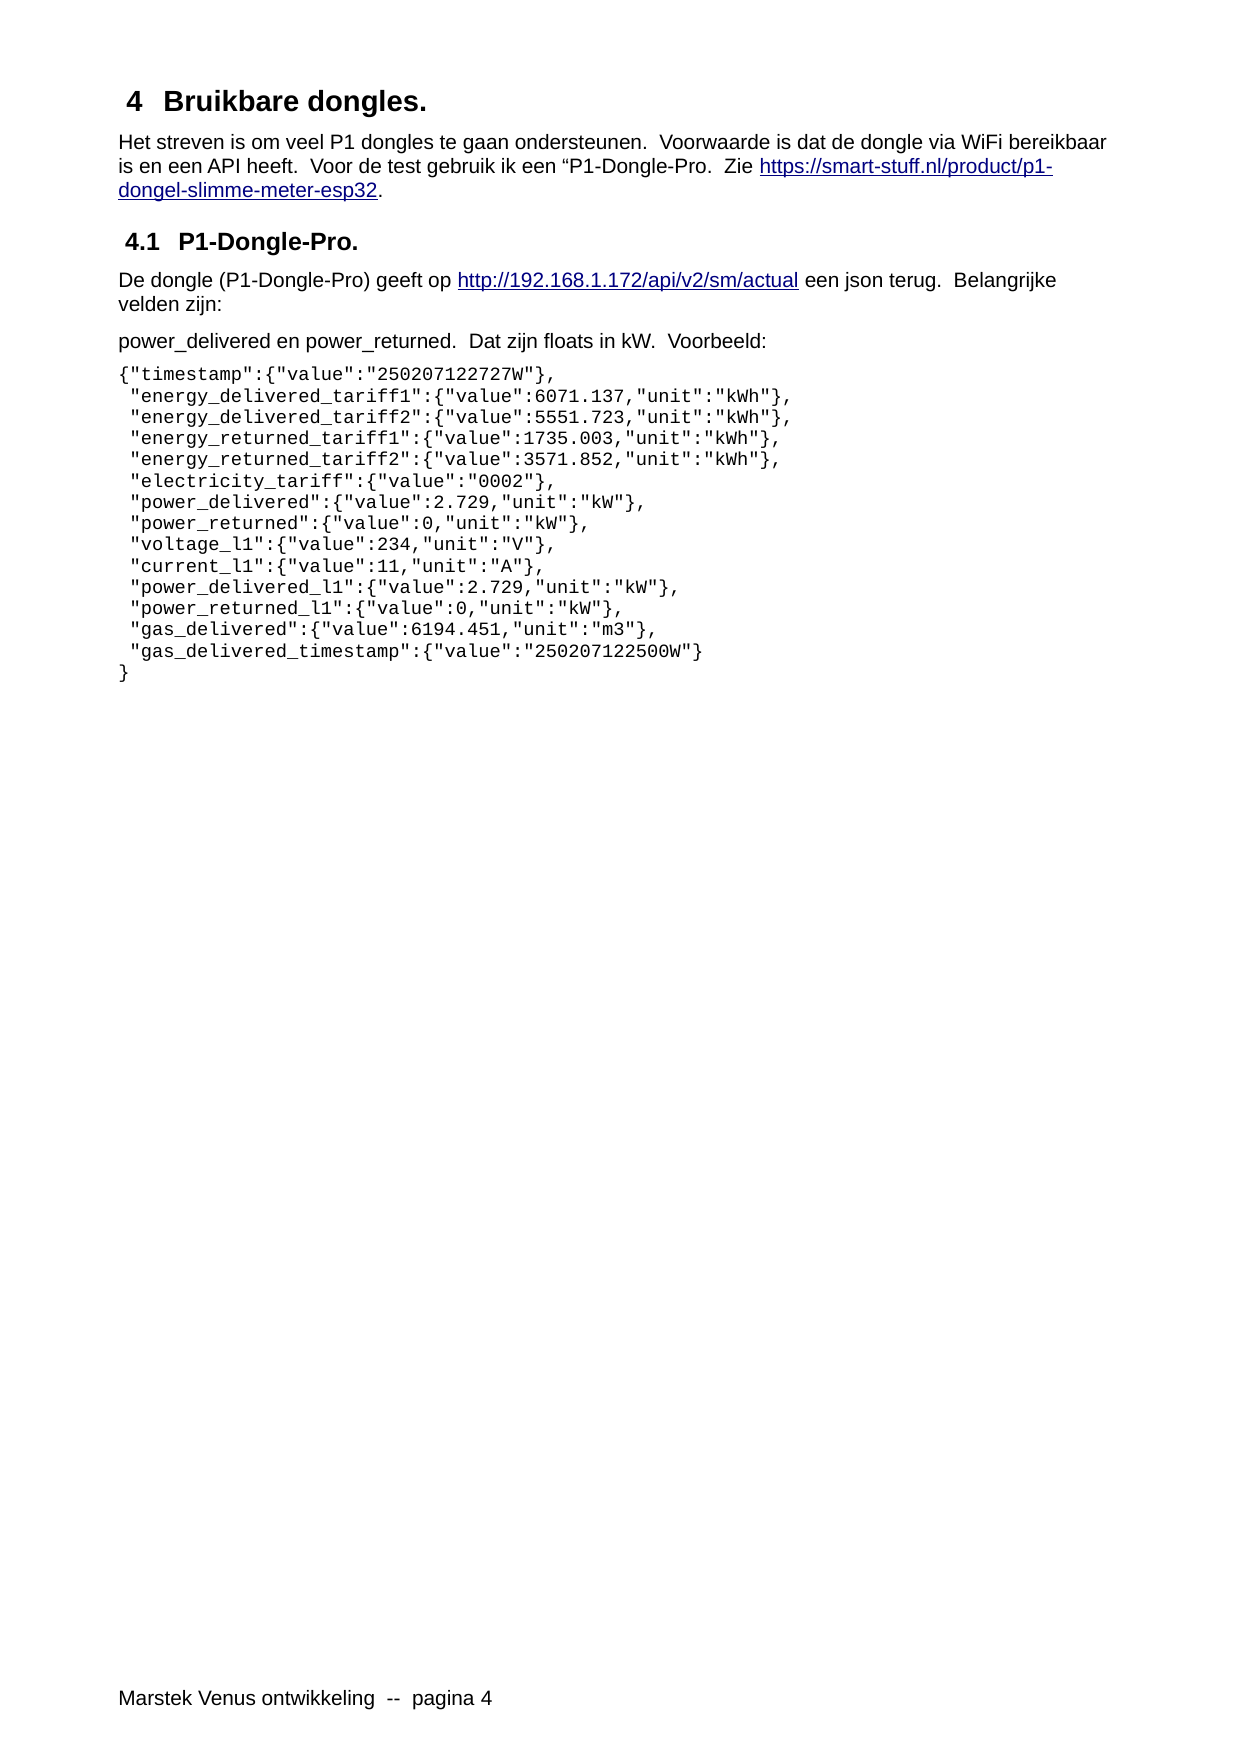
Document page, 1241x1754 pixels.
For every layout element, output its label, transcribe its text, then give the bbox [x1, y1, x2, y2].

text "current_l1":{"value":11,"unit":"A"}, [118, 556, 1122, 578]
text "power_delivered_l1":{"value":2.729,"unit":"kW"}, [118, 578, 1122, 599]
text power_delivered en power_returned. Dat zijn floats in kW. Voorbeeld: [118, 329, 1122, 353]
text } [118, 663, 1122, 684]
text "power_returned_l1":{"value":0,"unit":"kW"}, [118, 599, 1122, 620]
subtitle P1-Dongle-Pro. [118, 227, 1122, 256]
text "power_returned":{"value":0,"unit":"kW"}, [118, 514, 1122, 535]
text "voltage_l1":{"value":234,"unit":"V"}, [118, 535, 1122, 556]
text "power_delivered":{"value":2.729,"unit":"kW"}, [118, 493, 1122, 514]
text "energy_returned_tariff2":{"value":3571.852,"unit":"kWh"}, [118, 450, 1122, 471]
text "energy_delivered_tariff2":{"value":5551.723,"unit":"kWh"}, [118, 408, 1122, 429]
text "gas_delivered_timestamp":{"value":"250207122500W"} [118, 641, 1122, 663]
subtitle Bruikbare dongles. [118, 84, 1122, 118]
text "electricity_tariff":{"value":"0002"}, [118, 471, 1122, 493]
text "energy_returned_tariff1":{"value":1735.003,"unit":"kWh"}, [118, 429, 1122, 450]
text De dongle (P1-Dongle-Pro) geeft op http://192.168.1.172/api/v2/sm/actual een json terug. Belangrijke velden zijn: [118, 268, 1122, 316]
text "gas_delivered":{"value":6194.451,"unit":"m3"}, [118, 620, 1122, 641]
text Het streven is om veel P1 dongles te gaan ondersteunen. Voorwaarde is dat de dongle via WiFi bereikbaar is en een API heeft. Voor de test gebruik ik een “P1-Dongle-Pro. Zie https://smart-stuff.nl/product/p1-dongel-slimme-meter-esp32. [118, 130, 1122, 202]
text {"timestamp":{"value":"250207122727W"}, [118, 365, 1122, 386]
text "energy_delivered_tariff1":{"value":6071.137,"unit":"kWh"}, [118, 386, 1122, 408]
